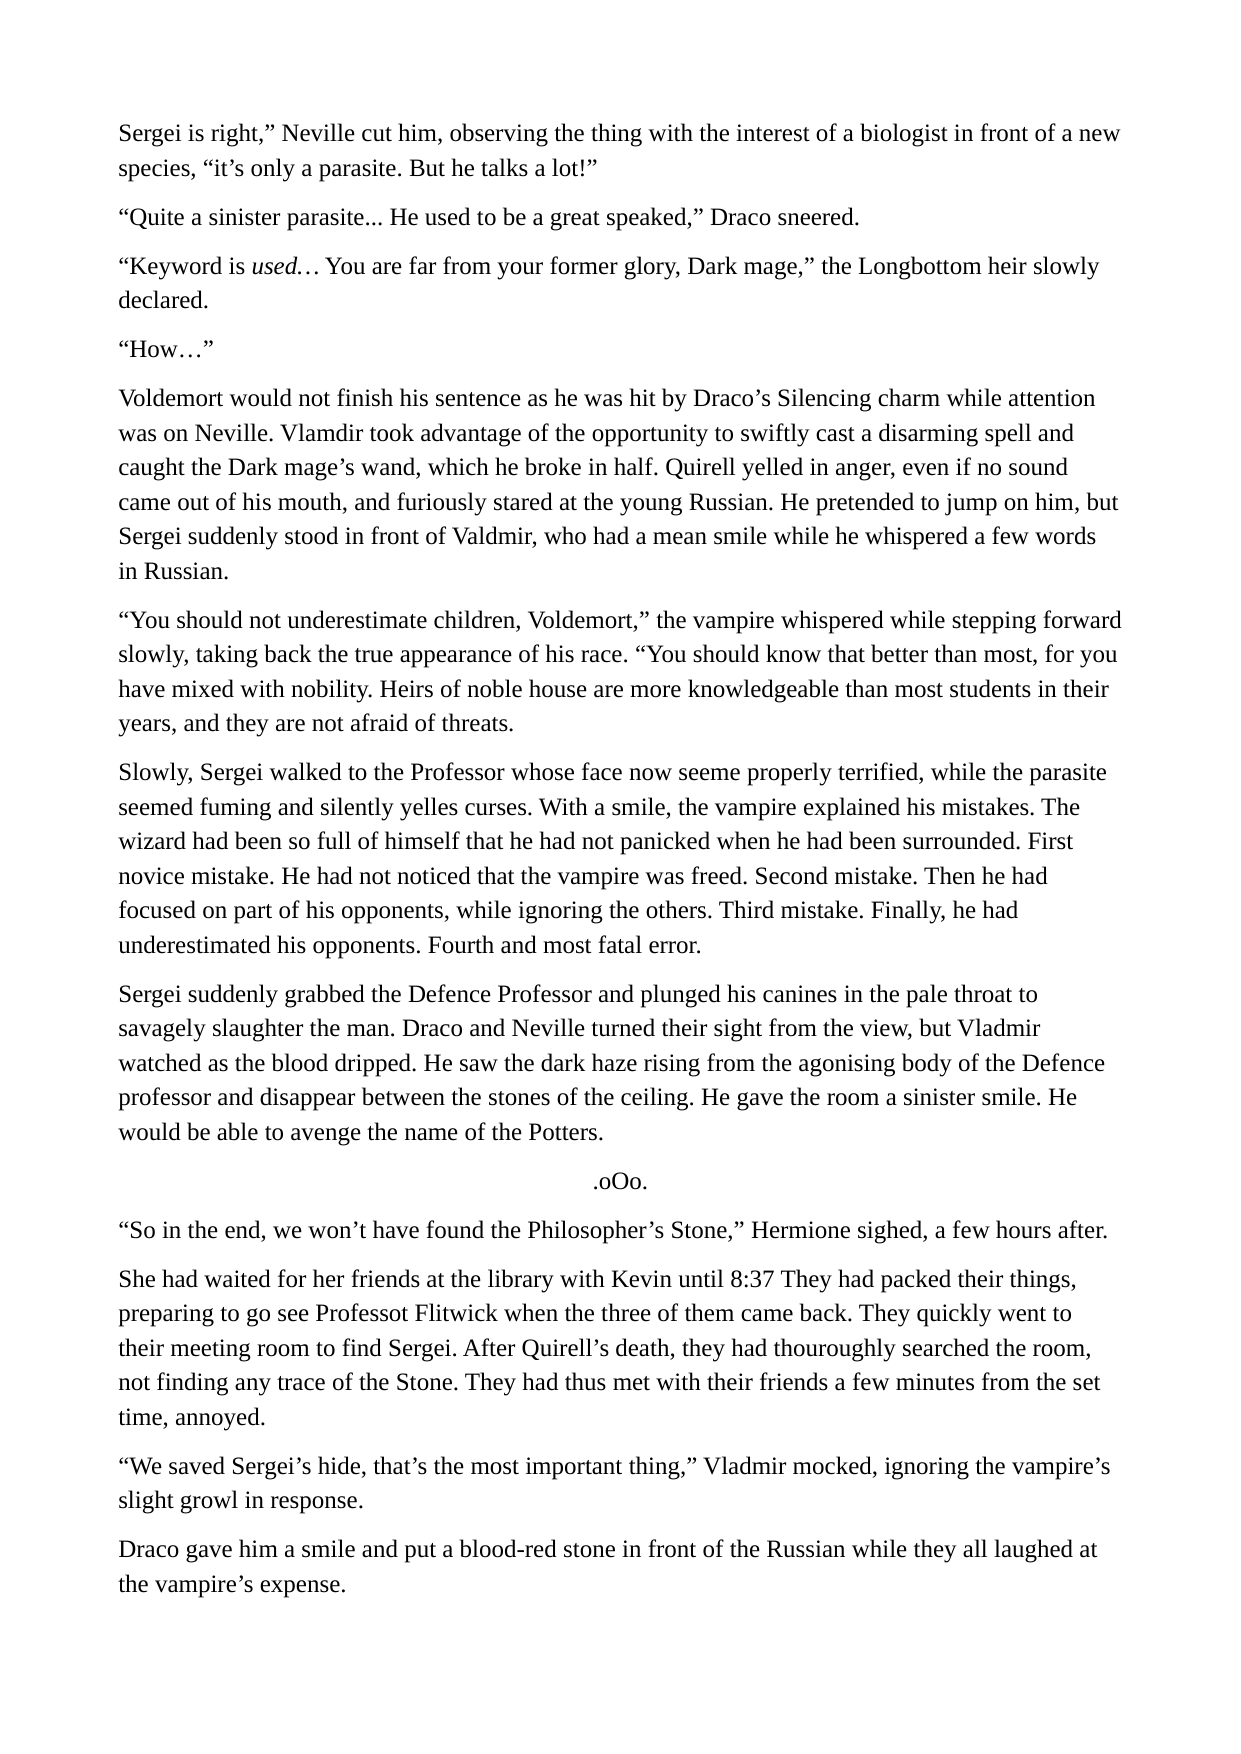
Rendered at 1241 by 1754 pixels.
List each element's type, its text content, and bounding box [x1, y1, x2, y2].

text Sergei suddenly grabbed the Defence Professor and plunged his canines in the pale throat to savagely slaughter the man. Draco and Neville turned their sight from the view, but Vladmir watched as the blood dripped. He saw the dark haze rising from the agonising body of the Defence professor and disappear between the stones of the ceiling. He gave the room a sinister smile. He would be able to avenge the name of the Potters. [118, 979, 1122, 1145]
text Draco gave him a smile and put a blood-red stone in front of the Russian while they all laughed at the vampire’s expense. [118, 1534, 1122, 1598]
text “You should not underestimate children, Voldemort,” the vampire whispered while stepping forward slowly, taking back the true appearance of his race. “You should know that better than most, for you have mixed with nobility. Heirs of noble house are more knowledgeable than most students in their years, and they are not afraid of threats. [118, 605, 1122, 737]
text Slowly, Sergei walked to the Professor whose face now seeme properly terrified, while the parasite seemed fuming and silently yelles curses. With a smile, the vampire explained his mistakes. The wizard had been so full of himself that he had not panicked when he had been surrounded. First novice mistake. He had not noticed that the vampire was freed. Second mistake. Then he had focused on part of his opponents, while ignoring the others. Third mistake. Finally, he had underestimated his opponents. Fourth and most fatal error. [118, 757, 1122, 958]
text “How…” [118, 334, 1122, 363]
text Voldemort would not finish his sentence as he was hit by Draco’s Silencing charm while attention was on Neville. Vlamdir took advantage of the opportunity to swiftly cast a disarming spell and caught the Dark mage’s wand, which he broke in half. Quirell yelled in anger, even if no sound came out of his mouth, and furiously stared at the young Russian. He pretended to jump on him, but Sergei suddenly stood in front of Valdmir, who had a mean smile while he whispered a few words in Russian. [118, 383, 1122, 584]
text “So in the end, we won’t have found the Philosopher’s Stone,” Hermione sighed, a few hours after. [118, 1215, 1122, 1243]
text “Keyword is used… You are far from your former glory, Dark mage,” the Longbottom heir slowly declared. [118, 251, 1122, 314]
text “Quite a sinister parasite... He used to be a great speaked,” Draco sneered. [118, 202, 1122, 230]
text Sergei is right,” Neville cut him, observing the thing with the interest of a biologist in front of a new species, “it’s only a parasite. But he talks a lot!” [118, 118, 1122, 181]
text .oOo. [118, 1166, 1122, 1194]
text “We saved Sergei’s hide, that’s the most important thing,” Vladmir mocked, ignoring the vampire’s slight growl in response. [118, 1451, 1122, 1514]
text She had waited for her friends at the library with Kevin until 8:37 They had packed their things, preparing to go see Professot Flitwick when the three of them came back. They quickly went to their meeting room to find Sergei. After Quirell’s death, they had thouroughly searched the room, not finding any trace of the Stone. They had thus met with their friends a few minutes from the set time, annoyed. [118, 1264, 1122, 1431]
